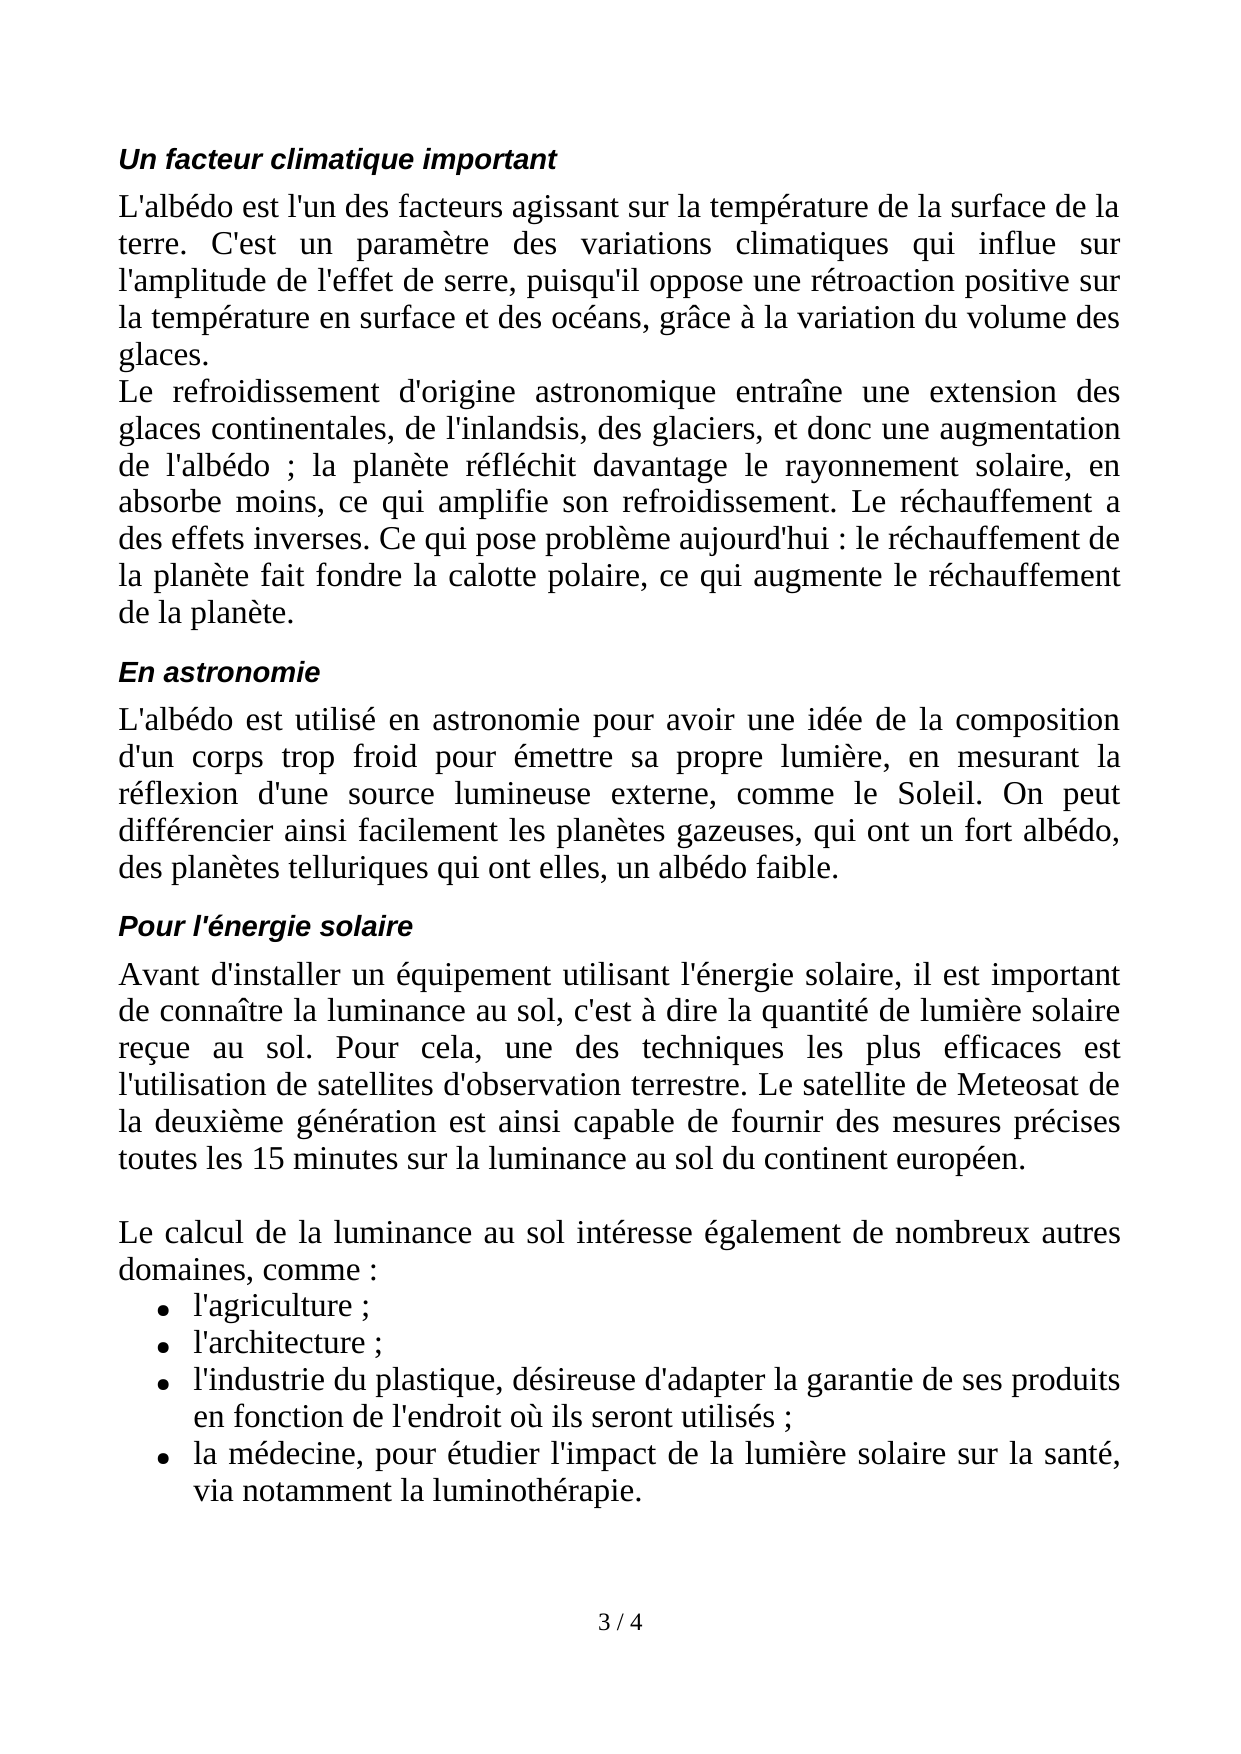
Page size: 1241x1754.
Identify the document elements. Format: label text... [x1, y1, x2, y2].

text Le refroidissement d'origine astronomique entraîne une extension des glaces continentales, de l'inlandsis, des glaciers, et donc une augmentation de l'albédo ; la planète réfléchit davantage le rayonnement solaire, en absorbe moins, ce qui amplifie son refroidissement. Le réchauffement a des effets inverses. Ce qui pose problème aujourd'hui : le réchauffement de la planète fait fondre la calotte polaire, ce qui augmente le réchauffement de la planète. [118, 373, 1122, 631]
text L'albédo est l'un des facteurs agissant sur la température de la surface de la terre. C'est un paramètre des variations climatiques qui influe sur l'amplitude de l'effet de serre, puisqu'il oppose une rétroaction positive sur la température en surface et des océans, grâce à la variation du volume des glaces. [118, 188, 1122, 373]
list l'agriculture ; [156, 1287, 1122, 1324]
subtitle Pour l'énergie solaire [118, 910, 1122, 943]
text Avant d'installer un équipement utilisant l'énergie solaire, il est important de connaître la luminance au sol, c'est à dire la quantité de lumière solaire reçue au sol. Pour cela, une des techniques les plus efficaces est l'utilisation de satellites d'observation terrestre. Le satellite de Meteosat de la deuxième génération est ainsi capable de fournir des mesures précises toutes les 15 minutes sur la luminance au sol du continent européen. [118, 955, 1122, 1177]
subtitle Un facteur climatique important [118, 143, 1122, 176]
subtitle En astronomie [118, 656, 1122, 688]
text L'albédo est utilisé en astronomie pour avoir une idée de la composition d'un corps trop froid pour émettre sa propre lumière, en mesurant la réflexion d'une source lumineuse externe, comme le Soleil. On peut différencier ainsi facilement les planètes gazeuses, qui ont un fort albédo, des planètes telluriques qui ont elles, un albédo faible. [118, 701, 1122, 885]
list l'architecture ; [156, 1324, 1122, 1361]
list l'industrie du plastique, désireuse d'adapter la garantie de ses produits en fonction de l'endroit où ils seront utilisés ; [156, 1361, 1122, 1435]
text Le calcul de la luminance au sol intéresse également de nombreux autres domaines, comme : [118, 1213, 1122, 1287]
list la médecine, pour étudier l'impact de la lumière solaire sur la santé, via notamment la luminothérapie. [156, 1435, 1122, 1508]
